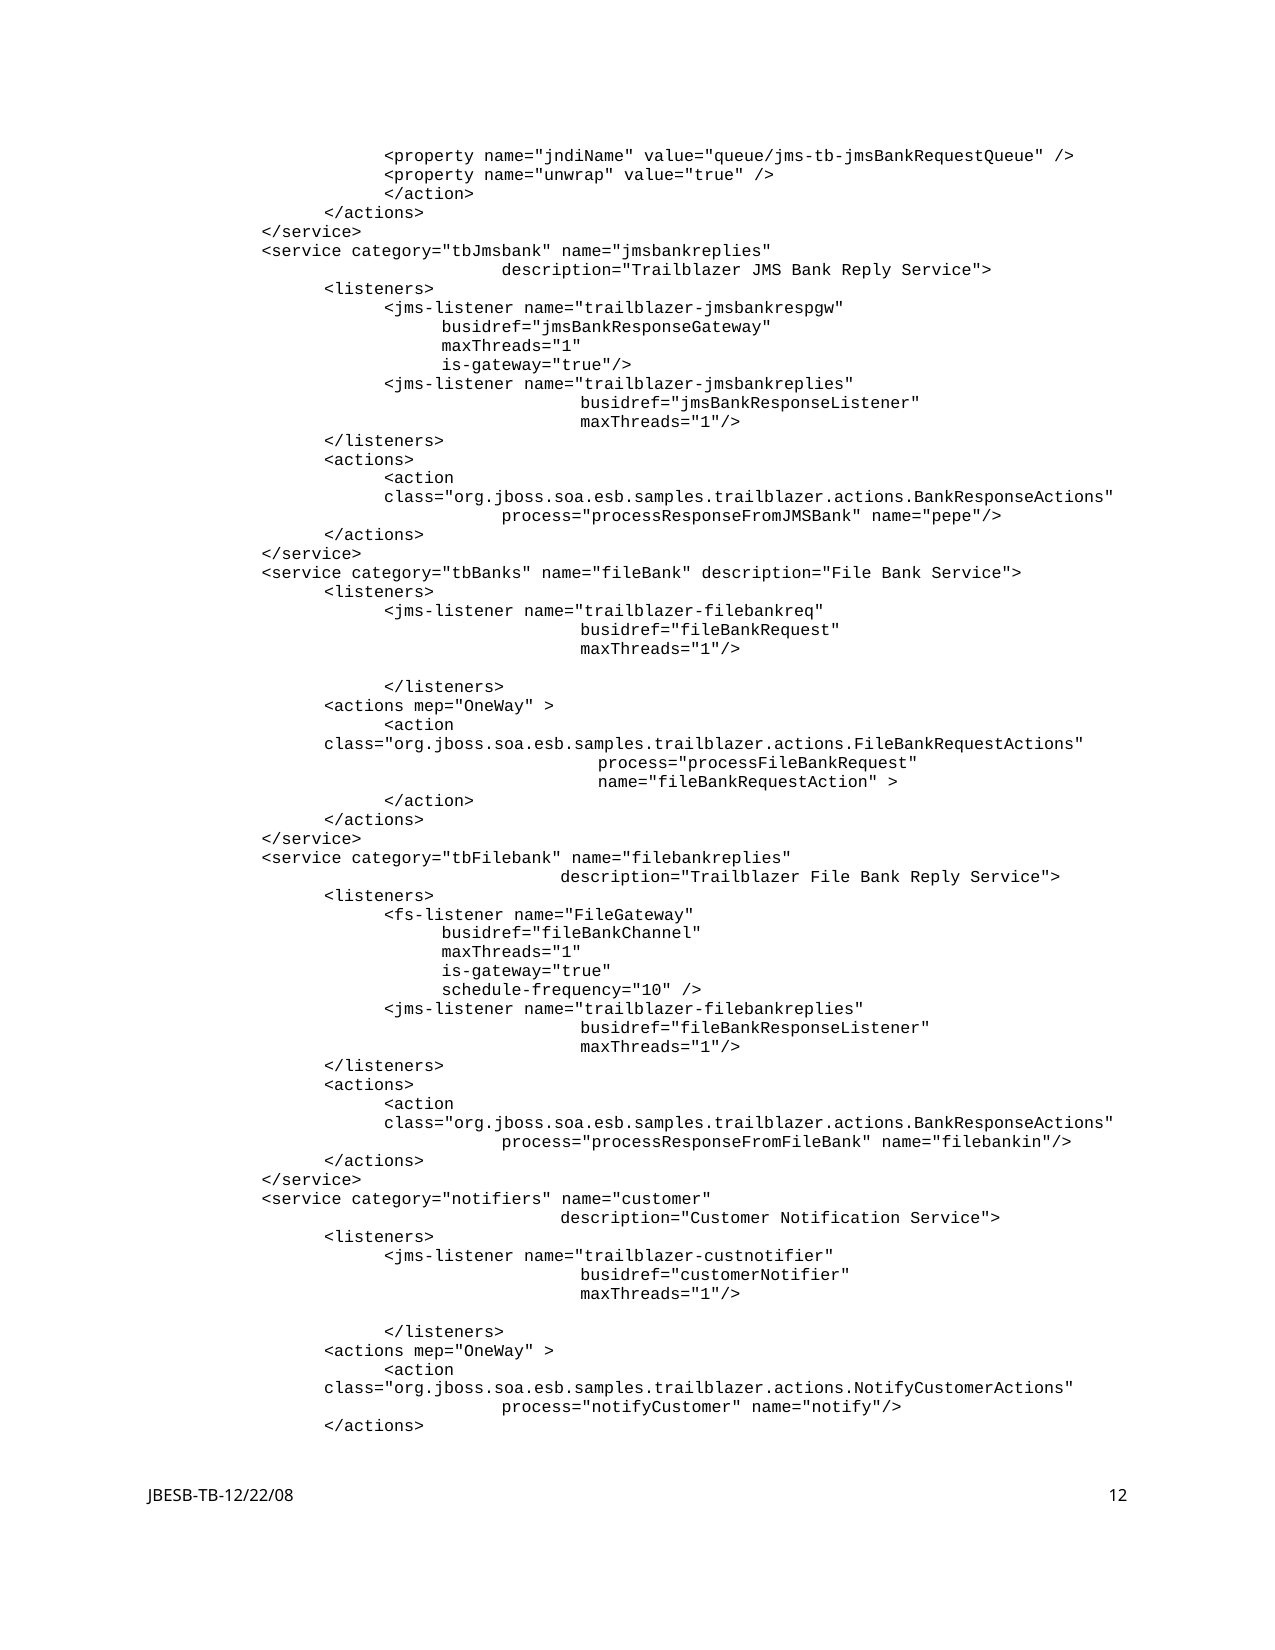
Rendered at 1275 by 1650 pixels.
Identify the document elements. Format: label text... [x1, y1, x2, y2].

text busidref="jmsBankResponseListener" [148, 394, 1127, 413]
text <jms-listener name="trailblazer-filebankreq" [148, 603, 1127, 622]
text <action [148, 470, 1127, 489]
text </action> [148, 186, 1127, 204]
text <actions mep="OneWay" > [148, 1342, 1127, 1361]
text <action [148, 716, 1127, 735]
text <actions mep="OneWay" > [148, 697, 1127, 716]
text <jms-listener name="trailblazer-filebankreplies" [148, 1001, 1127, 1020]
text <service category="tbFilebank" name="filebankreplies" [148, 849, 1127, 868]
text </action> [148, 792, 1127, 811]
text class="org.jboss.soa.esb.samples.trailblazer.actions.BankResponseActions" [148, 1114, 1127, 1133]
text </actions> [148, 1152, 1127, 1171]
text <jms-listener name="trailblazer-custnotifier" [148, 1247, 1127, 1266]
text busidref="jmsBankResponseGateway" [148, 318, 1127, 337]
text process="processFileBankRequest" [148, 754, 1127, 773]
text maxThreads="1"/> [148, 1039, 1127, 1058]
text maxThreads="1" [148, 337, 1127, 356]
text </listeners> [148, 1323, 1127, 1342]
text class="org.jboss.soa.esb.samples.trailblazer.actions.FileBankRequestActions" [148, 735, 1127, 754]
text description="Customer Notification Service"> [148, 1209, 1127, 1228]
text <listeners> [148, 887, 1127, 906]
text description="Trailblazer File Bank Reply Service"> [148, 868, 1127, 887]
text name="fileBankRequestAction" > [148, 773, 1127, 792]
text is-gateway="true" [148, 963, 1127, 982]
text process="notifyCustomer" name="notify"/> [148, 1399, 1127, 1418]
text <service category="notifiers" name="customer" [148, 1190, 1127, 1209]
text is-gateway="true"/> [148, 356, 1127, 375]
text </listeners> [148, 432, 1127, 451]
text maxThreads="1"/> [148, 413, 1127, 432]
text </service> [148, 830, 1127, 849]
text </actions> [148, 204, 1127, 223]
text </actions> [148, 1418, 1127, 1437]
text description="Trailblazer JMS Bank Reply Service"> [148, 261, 1127, 280]
text </actions> [148, 527, 1127, 546]
text <jms-listener name="trailblazer-jmsbankrespgw" [148, 299, 1127, 318]
text <service category="tbJmsbank" name="jmsbankreplies" [148, 242, 1127, 261]
text <actions> [148, 1077, 1127, 1096]
text <jms-listener name="trailblazer-jmsbankreplies" [148, 375, 1127, 394]
text </listeners> [148, 678, 1127, 697]
text class="org.jboss.soa.esb.samples.trailblazer.actions.BankResponseActions" [148, 489, 1127, 508]
text <fs-listener name="FileGateway" [148, 906, 1127, 925]
text busidref="fileBankResponseListener" [148, 1020, 1127, 1039]
text </actions> [148, 811, 1127, 830]
text process="processResponseFromJMSBank" name="pepe"/> [148, 508, 1127, 527]
text </listeners> [148, 1058, 1127, 1077]
text maxThreads="1"/> [148, 1285, 1127, 1323]
text <actions> [148, 451, 1127, 470]
text </service> [148, 546, 1127, 565]
text maxThreads="1" [148, 944, 1127, 963]
text </service> [148, 223, 1127, 242]
text maxThreads="1"/> [148, 641, 1127, 678]
text class="org.jboss.soa.esb.samples.trailblazer.actions.NotifyCustomerActions" [148, 1380, 1127, 1399]
text schedule-frequency="10" /> [148, 982, 1127, 1001]
text <action [148, 1361, 1127, 1380]
text process="processResponseFromFileBank" name="filebankin"/> [148, 1133, 1127, 1152]
text <listeners> [148, 280, 1127, 299]
text <service category="tbBanks" name="fileBank" description="File Bank Service"> [148, 565, 1127, 584]
text busidref="fileBankRequest" [148, 622, 1127, 641]
text <property name="jndiName" value="queue/jms-tb-jmsBankRequestQueue" /> [148, 148, 1127, 167]
text <property name="unwrap" value="true" /> [148, 167, 1127, 186]
text <action [148, 1096, 1127, 1114]
text </service> [148, 1171, 1127, 1190]
text busidref="fileBankChannel" [148, 925, 1127, 944]
text <listeners> [148, 1228, 1127, 1247]
text busidref="customerNotifier" [148, 1266, 1127, 1285]
text <listeners> [148, 584, 1127, 603]
